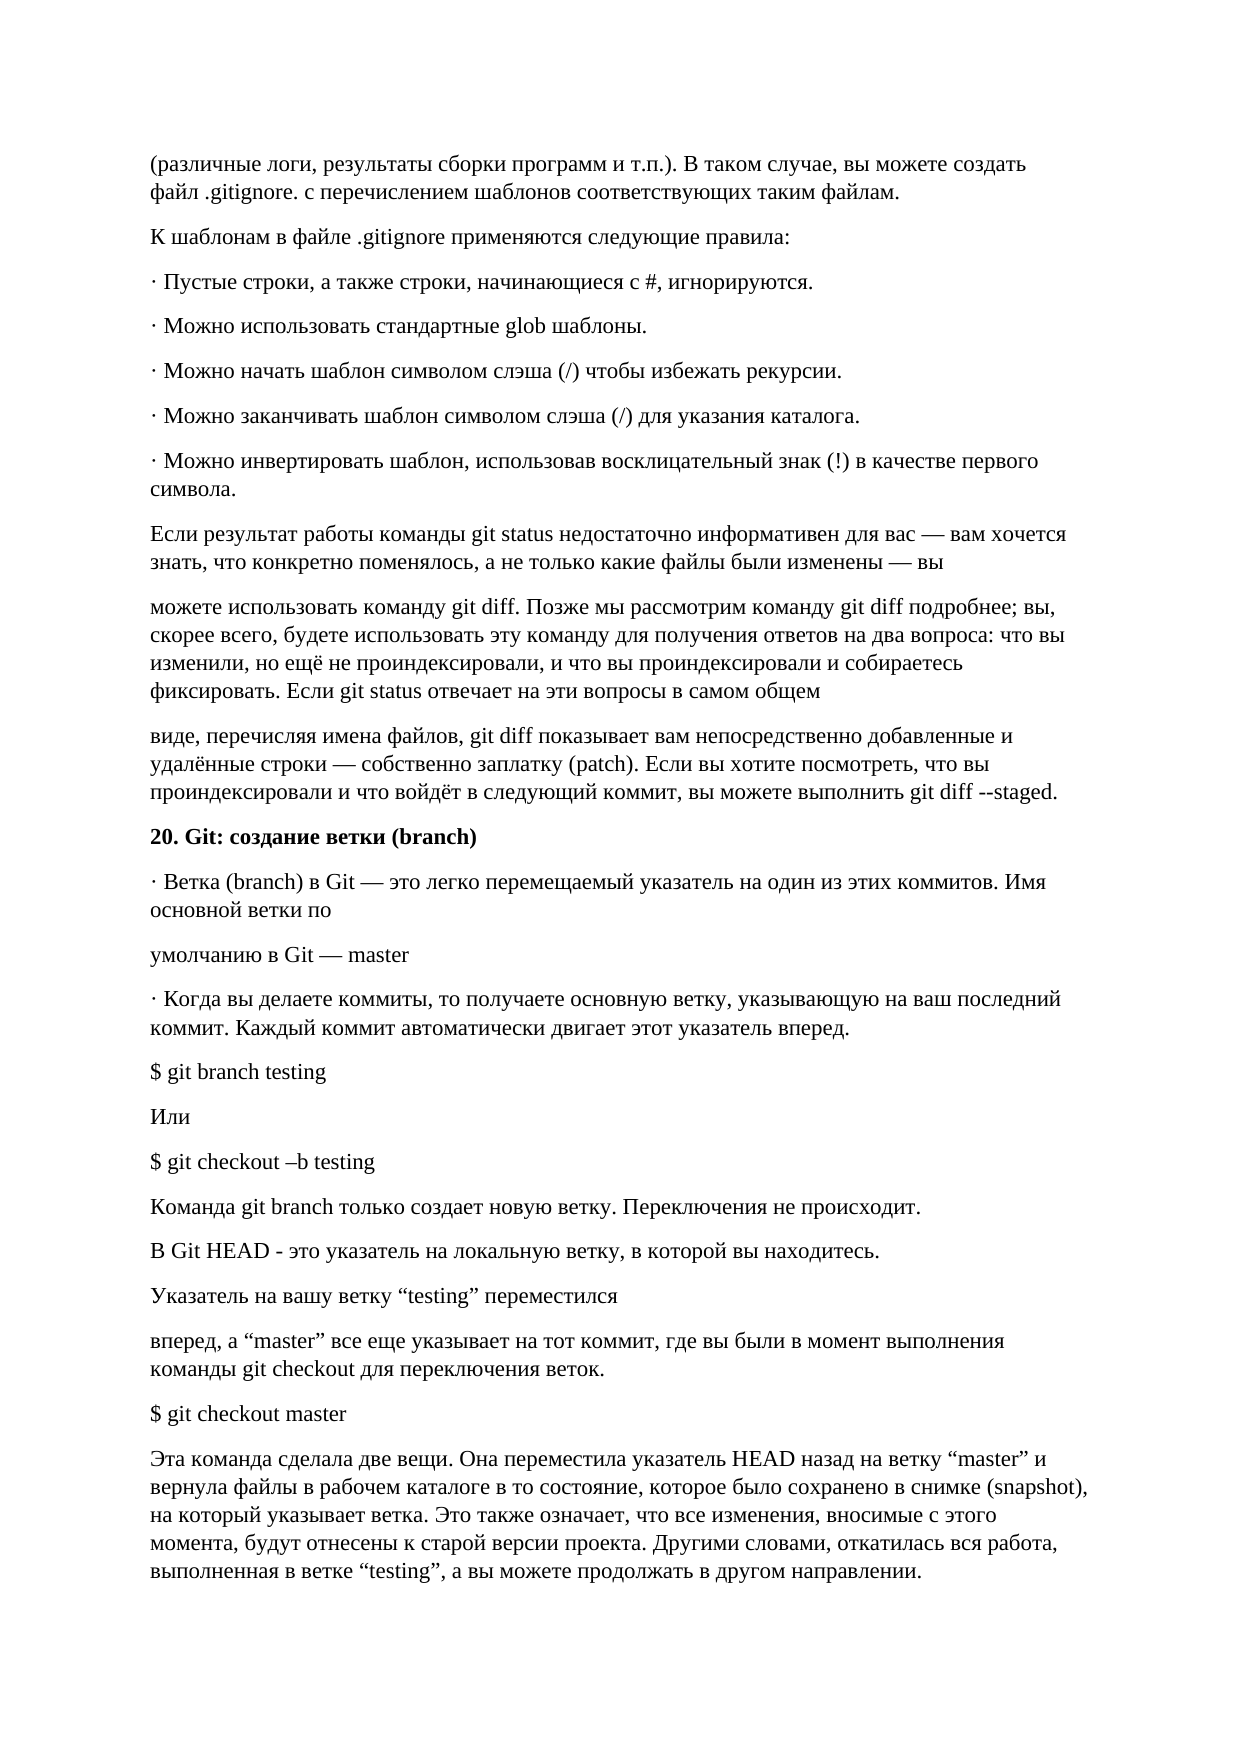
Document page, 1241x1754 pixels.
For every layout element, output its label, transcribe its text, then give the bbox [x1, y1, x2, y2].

text 20. Git: создание ветки (branch) [150, 823, 1090, 849]
text · Когда вы делаете коммиты, то получаете основную ветку, указывающую на ваш последний коммит. Каждый коммит автоматически двигает этот указатель вперед. [150, 985, 1090, 1040]
text умолчанию в Git — master [150, 941, 1090, 967]
text Эта команда сделала две вещи. Она переместила указатель HEAD назад на ветку “master” и вернула файлы в рабочем каталоге в то состояние, которое было сохранено в снимке (snapshot), на который указывает ветка. Это также означает, что все изменения, вносимые с этого момента, будут отнесены к старой версии проекта. Другими словами, откатилась вся работа, выполненная в ветке “testing”, а вы можете продолжать в другом направлении. [150, 1445, 1090, 1584]
text Указатель на вашу ветку “testing” переместился [150, 1282, 1090, 1309]
text · Можно использовать стандартные glob шаблоны. [150, 312, 1090, 339]
text К шаблонам в файле .gitignore применяются следующие правила: [150, 223, 1090, 249]
text $ git checkout master [150, 1400, 1090, 1426]
text можете использовать команду git diff. Позже мы рассмотрим команду git diff подробнее; вы, скорее всего, будете использовать эту команду для получения ответов на два вопроса: что вы изменили, но ещё не проиндексировали, и что вы проиндексировали и собираетесь фиксировать. Если git status отвечает на эти вопросы в самом общем [150, 593, 1090, 703]
text вперед, а “master” все еще указывает на тот коммит, где вы были в момент выполнения команды git checkout для переключения веток. [150, 1327, 1090, 1382]
text (различные логи, результаты сборки программ и т.п.). В таком случае, вы можете создать файл .gitignore. с перечислением шаблонов соответствующих таким файлам. [150, 150, 1090, 204]
text Если результат работы команды git status недостаточно информативен для вас — вам хочется знать, что конкретно поменялось, а не только какие файлы были изменены — вы [150, 520, 1090, 574]
text Или [150, 1103, 1090, 1129]
text В Git HEAD - это указатель на локальную ветку, в которой вы находитесь. [150, 1237, 1090, 1264]
text · Можно инвертировать шаблон, использовав восклицательный знак (!) в качестве первого символа. [150, 447, 1090, 501]
text · Пустые строки, а также строки, начинающиеся с #, игнорируются. [150, 268, 1090, 294]
text · Можно начать шаблон символом слэша (/) чтобы избежать рекурсии. [150, 357, 1090, 384]
text · Можно заканчивать шаблон символом слэша (/) для указания каталога. [150, 402, 1090, 428]
text · Ветка (branch) в Git — это легко перемещаемый указатель на один из этих коммитов. Имя основной ветки по [150, 868, 1090, 922]
text Команда git branch только создает новую ветку. Переключения не происходит. [150, 1193, 1090, 1219]
text $ git checkout –b testing [150, 1148, 1090, 1174]
text $ git branch testing [150, 1058, 1090, 1085]
text виде, перечисляя имена файлов, git diff показывает вам непосредственно добавленные и удалённые строки — собственно заплатку (patch). Если вы хотите посмотреть, что вы проиндексировали и что войдёт в следующий коммит, вы можете выполнить git diff --staged. [150, 722, 1090, 804]
